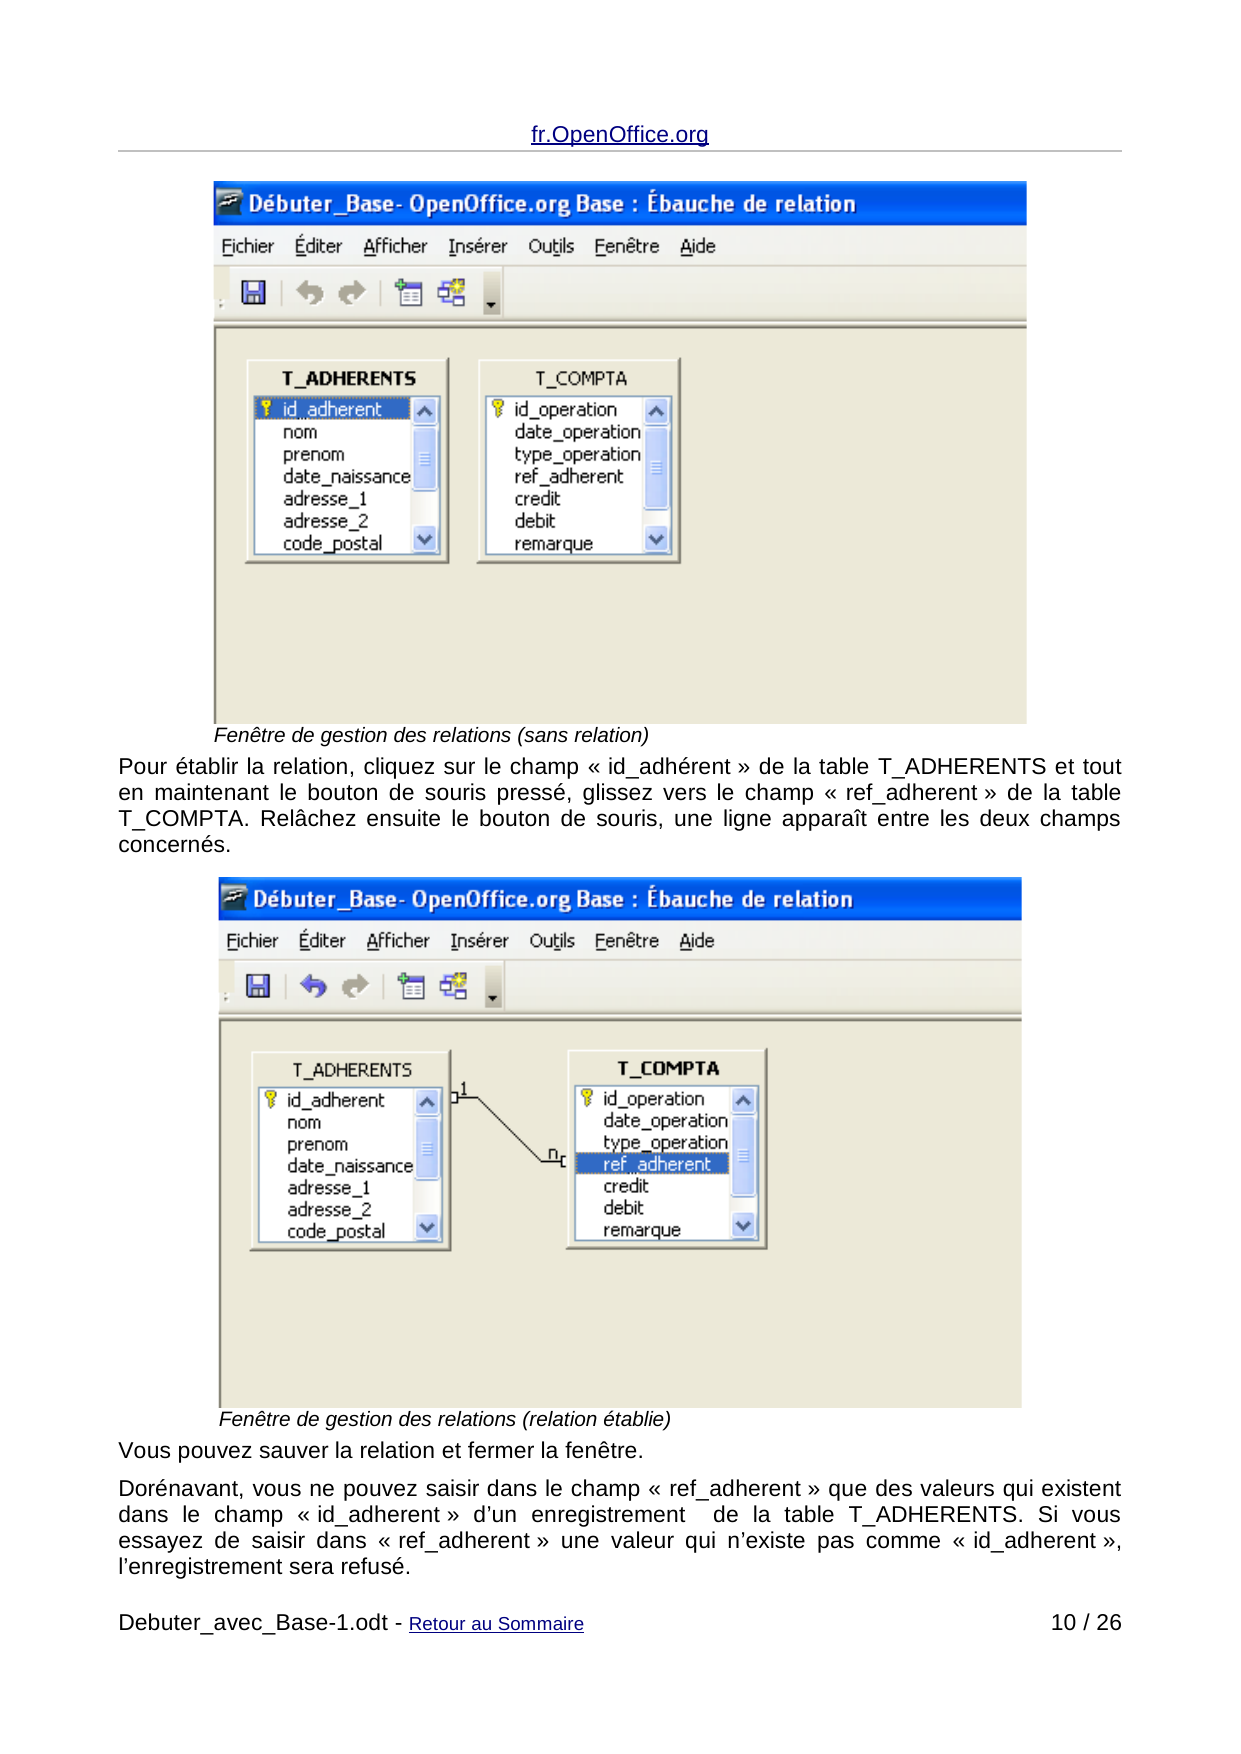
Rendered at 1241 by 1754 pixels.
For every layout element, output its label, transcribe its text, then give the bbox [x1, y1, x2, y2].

text Vous pouvez sauver la relation et fermer la fenêtre. [118, 870, 1122, 1463]
text Fenêtre de gestion des relations (sans relation) [213, 724, 1027, 747]
text Dorénavant, vous ne pouvez saisir dans le champ « ref_adherent » que des valeurs qui existent dans le champ « id_adherent » d’un enregistrement de la table T_ADHERENTS. Si vous essayez de saisir dans « ref_adherent » une valeur qui n’existe pas comme « id_adherent », l’enregistrement sera refusé. [118, 1475, 1122, 1579]
text Pour établir la relation, cliquez sur le champ « id_adhérent » de la table T_ADHERENTS et tout en maintenant le bouton de souris pressé, glissez vers le champ « ref_adherent » de la table T_COMPTA. Relâchez ensuite le bouton de souris, une ligne apparaît entre les deux champs concernés. [118, 182, 1122, 858]
text Fenêtre de gestion des relations (relation établie) [218, 1408, 1022, 1431]
picture [218, 877, 1022, 1408]
picture [213, 181, 1027, 724]
